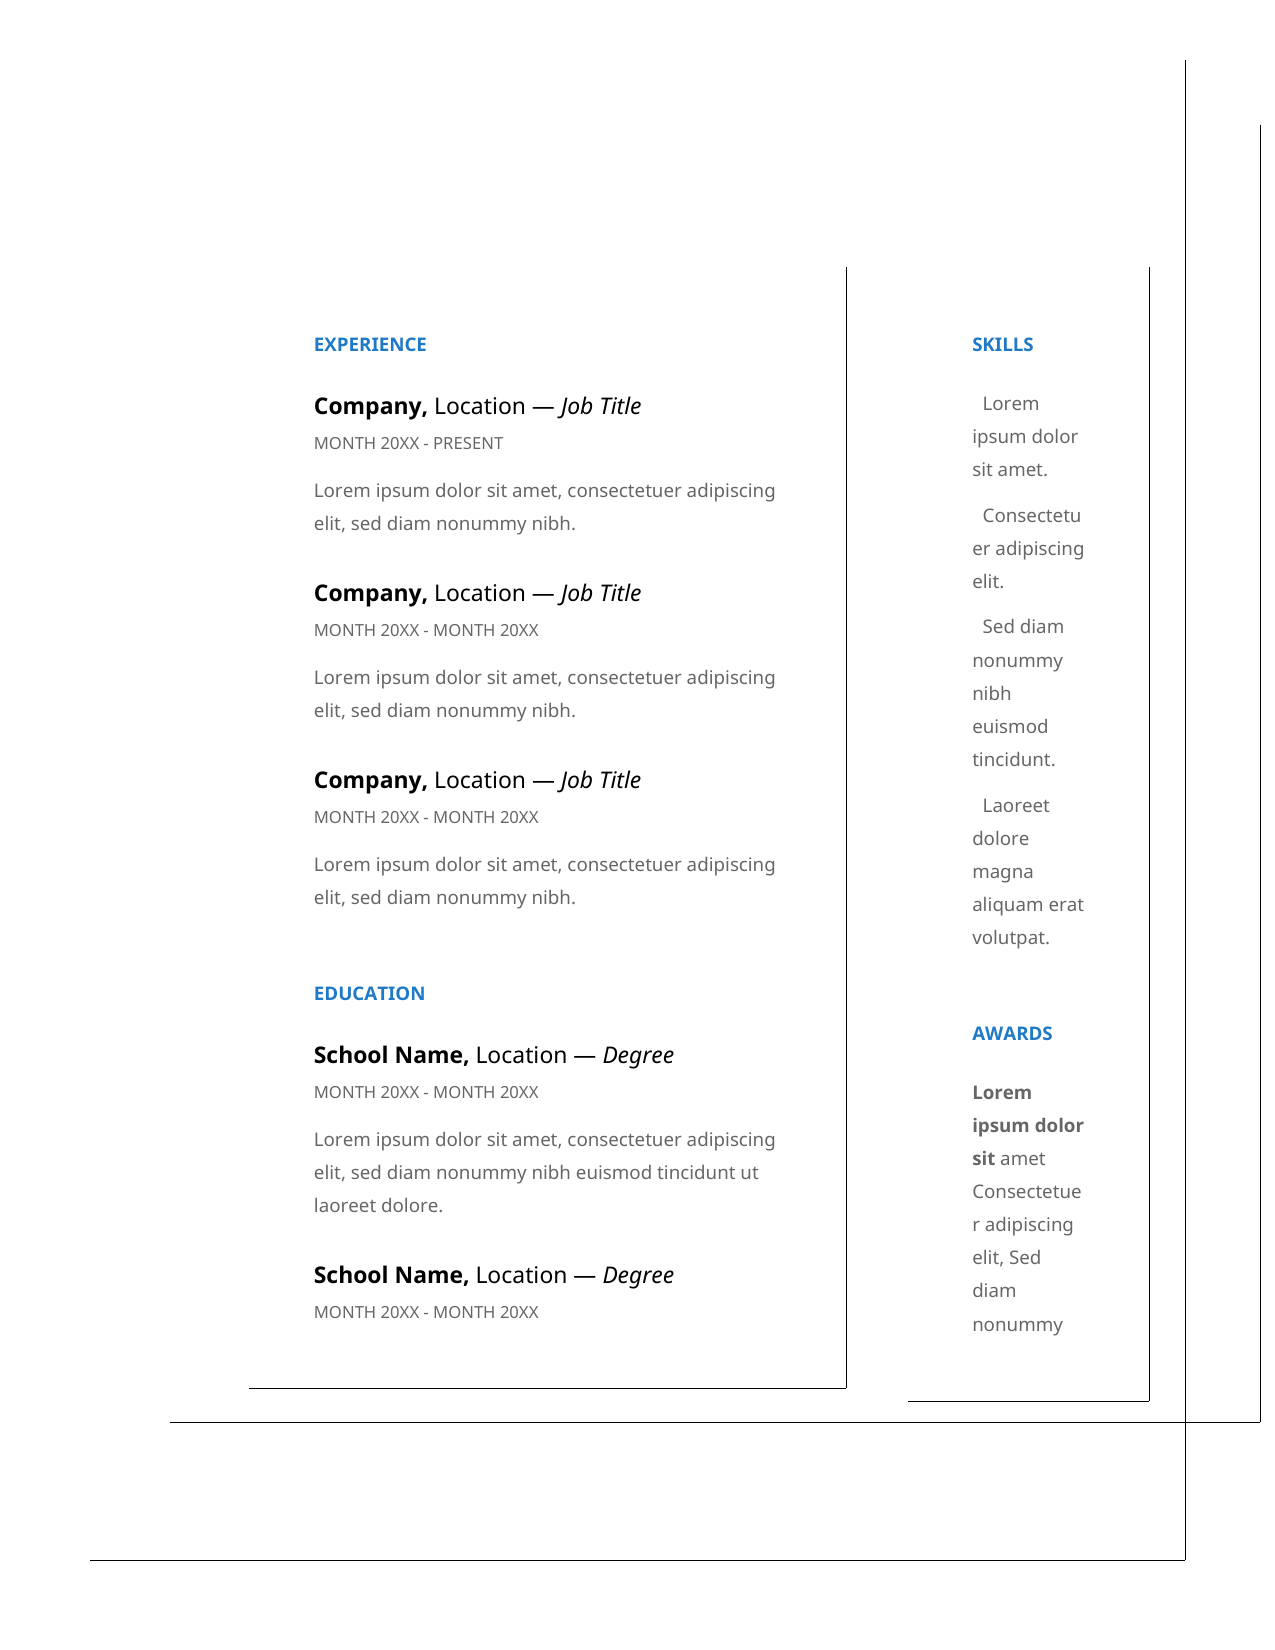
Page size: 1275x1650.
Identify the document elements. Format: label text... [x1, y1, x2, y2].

table_cell [1186, 189, 1196, 1422]
table_cell EXPERIENCE Company, Location — Job Title MONTH 20XX - PRESENT Lorem ipsum dolor sit amet, consectetuer adipiscing elit, sed diam nonummy nibh. Company, Location — Job Title MONTH 20XX - MONTH 20XX Lorem ipsum dolor sit amet, consectetuer adipiscing elit, sed diam nonummy nibh. Company, Location — Job Title MONTH 20XX - MONTH 20XX Lorem ipsum dolor sit amet, consectetuer adipiscing elit, sed diam nonummy nibh. EDUCATION School Name, Location — Degree MONTH 20XX - MONTH 20XX Lorem ipsum dolor sit amet, consectetuer adipiscing elit, sed diam nonummy nibh euismod tincidunt ut laoreet dolore. School Name, Location — Degree MONTH 20XX - MONTH 20XX [234, 189, 892, 1422]
table_cell SKILLS Lorem ipsum dolor sit amet. Consectetuer adipiscing elit. Sed diam nonummy nibh euismod tincidunt. L​​​‌​aoreet dolore magna aliquam erat volutpat. AWARDS Lorem ipsum dolor sit amet Consectetuer adipiscing elit, Sed diam nonummy [893, 189, 1185, 1422]
